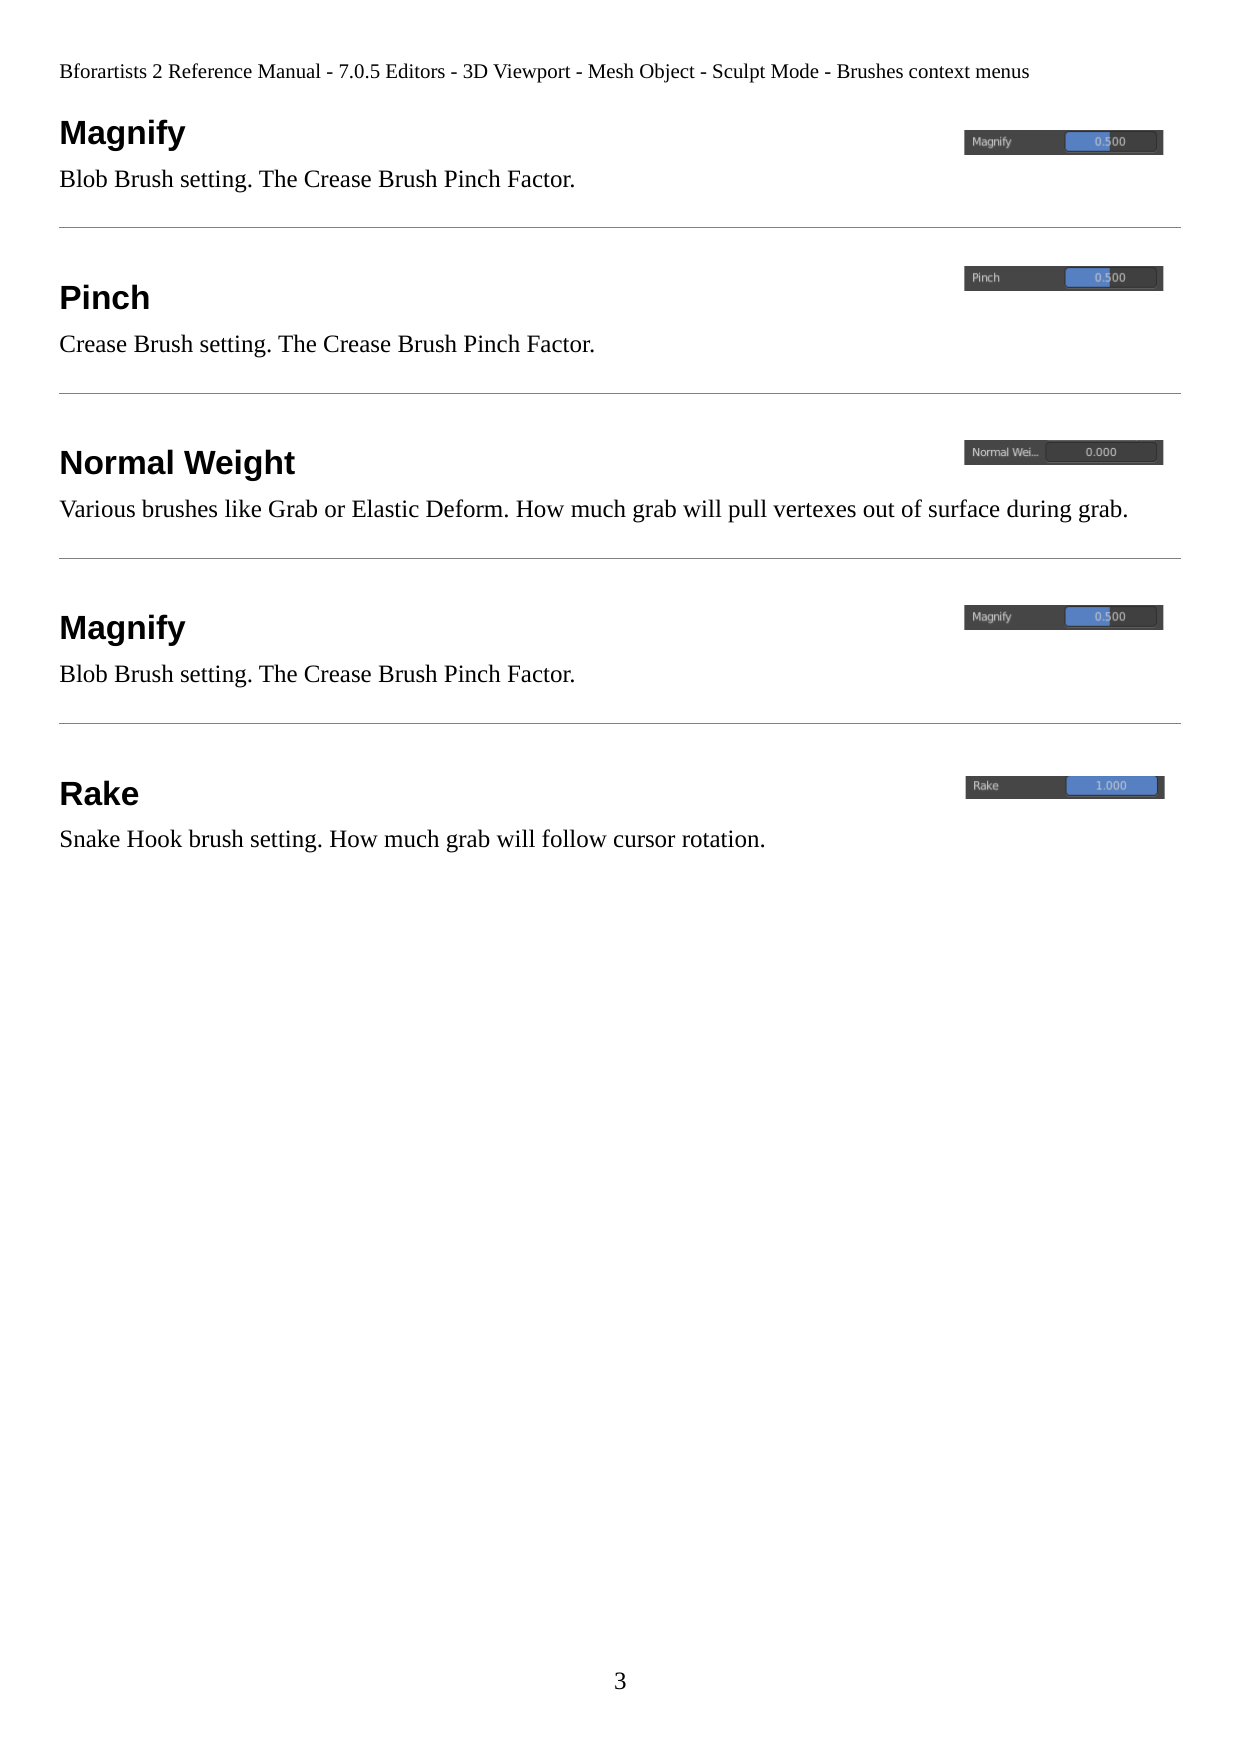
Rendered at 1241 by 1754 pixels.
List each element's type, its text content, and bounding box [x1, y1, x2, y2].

text Blob Brush setting. The Crease Brush Pinch Factor. [59, 164, 1181, 192]
subtitle Magnify [59, 113, 1181, 151]
picture [964, 266, 1164, 291]
text Blob Brush setting. The Crease Brush Pinch Factor. [59, 659, 1181, 688]
subtitle Magnify [59, 608, 1181, 647]
text Crease Brush setting. The Crease Brush Pinch Factor. [59, 329, 1181, 358]
text Various brushes like Grab or Elastic Deform. How much grab will pull vertexes out of surface during grab. [59, 494, 1181, 523]
subtitle Normal Weight [59, 443, 1181, 482]
picture [964, 440, 1164, 465]
subtitle Pinch [59, 278, 1181, 316]
picture [964, 605, 1164, 630]
text Snake Hook brush setting. How much grab will follow cursor rotation. [59, 824, 1181, 853]
picture [964, 130, 1164, 155]
subtitle Rake [59, 773, 1181, 812]
picture [965, 776, 1165, 799]
